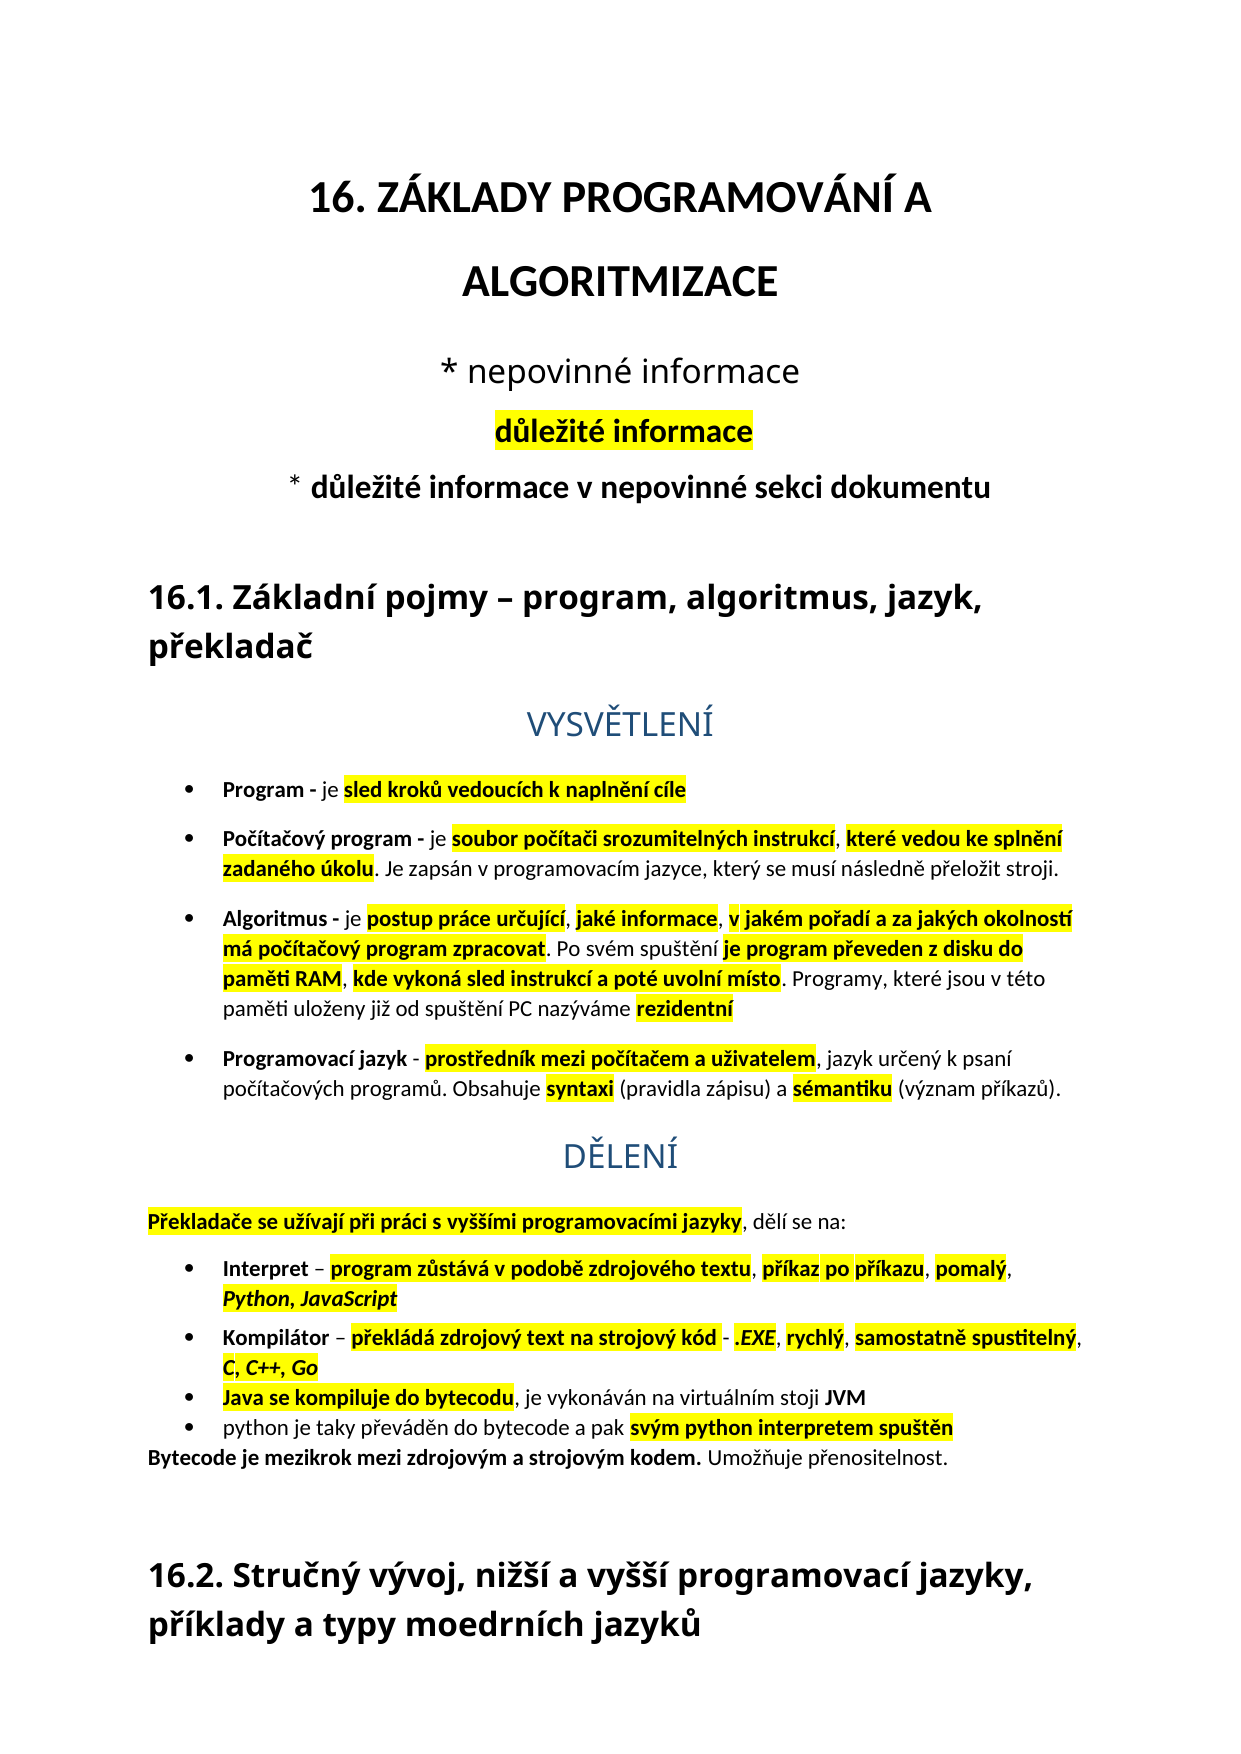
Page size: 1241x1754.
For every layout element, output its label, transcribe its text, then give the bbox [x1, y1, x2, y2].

list Počítačový program - je soubor počítači srozumitelných instrukcí, které vedou ke splnění zadaného úkolu. Je zapsán v programovacím jazyce, který se musí následně přeložit stroji. [185, 824, 1093, 882]
text * důležité informace v nepovinné sekci dokumentu [185, 466, 1093, 507]
list python je taky převáděn do bytecode a pak svým python interpretem spuštěn [185, 1413, 1093, 1441]
list Kompilátor – překládá zdrojový text na strojový kód - .EXE, rychlý, samostatně spustitelný, C, C++, Go [185, 1323, 1093, 1381]
list Bytecode je mezikrok mezi zdrojovým a strojovým kodem. Umožňuje přenositelnost. [148, 1443, 1093, 1471]
subtitle dělení [148, 1133, 1093, 1179]
list Program - je sled kroků vedoucích k naplnění cíle [185, 775, 1093, 803]
list Algoritmus - je postup práce určující, jaké informace, v jakém pořadí a za jakých okolností má počítačový program zpracovat. Po svém spuštění je program převeden z disku do paměti RAM, kde vykoná sled instrukcí a poté uvolní místo. Programy, které jsou v této paměti uloženy již od spuštění PC nazýváme rezidentní [185, 904, 1093, 1022]
list Programovací jazyk - prostředník mezi počítačem a uživatelem, jazyk určený k psaní počítačových programů. Obsahuje syntaxi (pravidla zápisu) a sémantiku (význam příkazů). [185, 1044, 1093, 1102]
subtitle 16.1. Základní pojmy – program, algoritmus, jazyk, překladač [148, 574, 1093, 668]
subtitle vysvětlení [148, 701, 1093, 746]
subtitle * nepovinné informace [148, 348, 1093, 394]
subtitle 16. základy programování a algoritmizace [148, 168, 1093, 308]
subtitle 16.2. Stručný vývoj, nižší a vyšší programovací jazyky, příklady a typy moedrních jazyků [148, 1552, 1093, 1646]
list Interpret – program zůstává v podobě zdrojového textu, příkaz po příkazu, pomalý, Python, JavaScript [185, 1254, 1093, 1312]
list Java se kompiluje do bytecodu, je vykonáván na virtuálním stoji JVM [185, 1383, 1093, 1411]
subtitle důležité informace [148, 410, 1093, 450]
text Překladače se užívají při práci s vyššími programovacími jazyky, dělí se na: [148, 1207, 1093, 1235]
